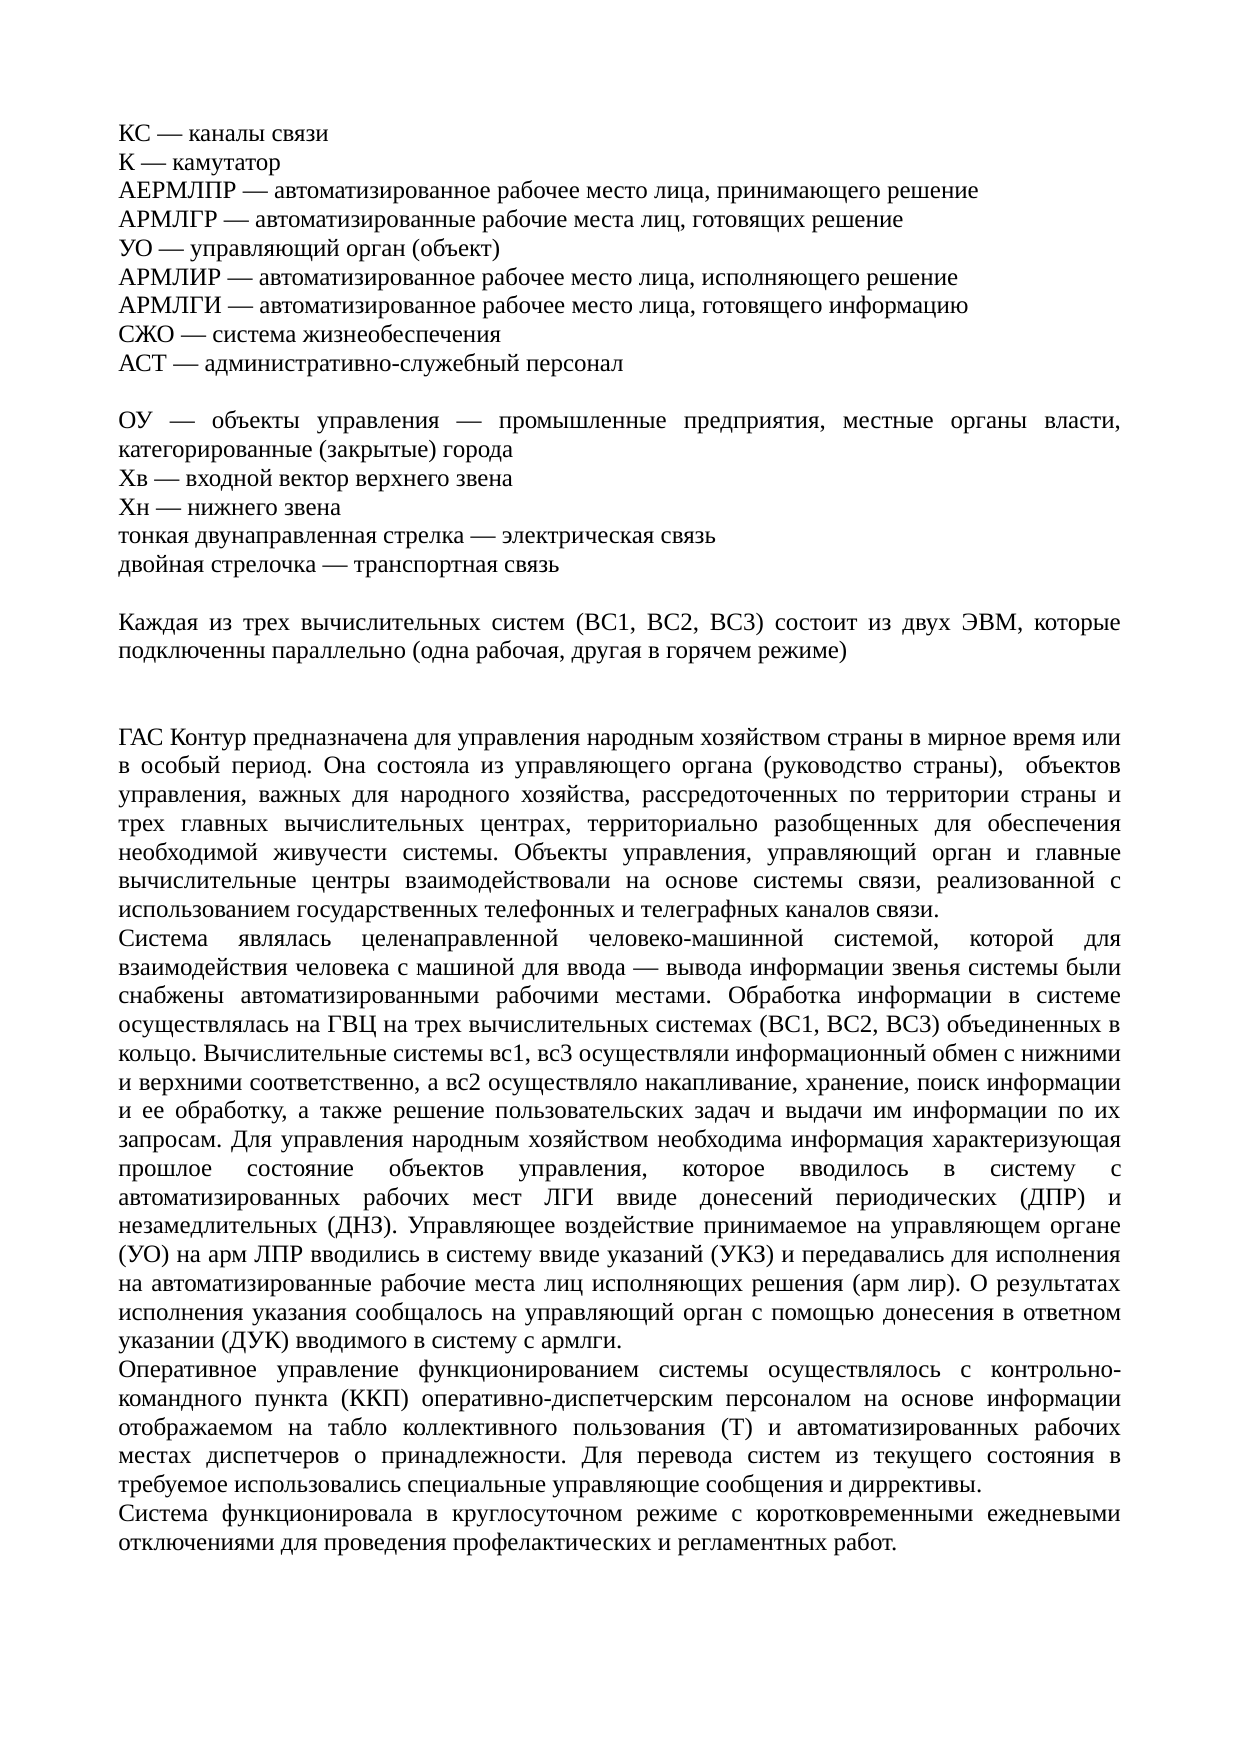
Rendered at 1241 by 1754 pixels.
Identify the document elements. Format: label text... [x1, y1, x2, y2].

text КС — каналы связи [118, 118, 1122, 147]
text Система функционировала в круглосуточном режиме с коротковременными ежедневыми отключениями для проведения профелактических и регламентных работ. [118, 1498, 1122, 1556]
text АСТ — административно-служебный персонал [118, 348, 1122, 377]
text Система являлась целенаправленной человеко-машинной системой, которой для взаимодействия человека с машиной для ввода — вывода информации звенья системы были снабжены автоматизированными рабочими местами. Обработка информации в системе осуществлялась на ГВЦ на трех вычислительных системах (ВС1, ВС2, ВС3) объединенных в кольцо. Вычислительные системы вс1, вс3 осуществляли информационный обмен с нижними и верхними соответственно, а вс2 осуществляло накапливание, хранение, поиск информации и ее обработку, а также решение пользовательских задач и выдачи им информации по их запросам. Для управления народным хозяйством необходима информация характеризующая прошлое состояние объектов управления, которое вводилось в систему с автоматизированных рабочих мест ЛГИ ввиде донесений периодических (ДПР) и незамедлительных (ДНЗ). Управляющее воздействие принимаемое на управляющем органе (УО) на арм ЛПР вводились в систему ввиде указаний (УКЗ) и передавались для исполнения на автоматизированные рабочие места лиц исполняющих решения (арм лир). О результатах исполнения указания сообщалось на управляющий орган с помощью донесения в ответном указании (ДУК) вводимого в систему с армлги. [118, 923, 1122, 1354]
text Хв — входной вектор верхнего звена [118, 463, 1122, 492]
text тонкая двунаправленная стрелка — электрическая связь [118, 521, 1122, 549]
text Оперативное управление функционированием системы осуществлялось с контрольно-командного пункта (ККП) оперативно-диспетчерским персоналом на основе информации отображаемом на табло коллективного пользования (Т) и автоматизированных рабочих местах диспетчеров о принадлежности. Для перевода систем из текущего состояния в требуемое использовались специальные управляющие сообщения и диррективы. [118, 1354, 1122, 1498]
text АРМЛГИ — автоматизированное рабочее место лица, готовящего информацию [118, 291, 1122, 319]
text ОУ — объекты управления — промышленные предприятия, местные органы власти, категорированные (закрытые) города [118, 406, 1122, 463]
text Хн — нижнего звена [118, 492, 1122, 521]
text К — камутатор [118, 147, 1122, 176]
text АРМЛИР — автоматизированное рабочее место лица, исполняющего решение [118, 262, 1122, 291]
text УО — управляющий орган (объект) [118, 233, 1122, 262]
text ГАС Контур предназначена для управления народным хозяйством страны в мирное время или в особый период. Она состояла из управляющего органа (руководство страны), объектов управления, важных для народного хозяйства, рассредоточенных по территории страны и трех главных вычислительных центрах, территориально разобщенных для обеспечения необходимой живучести системы. Объекты управления, управляющий орган и главные вычислительные центры взаимодействовали на основе системы связи, реализованной с использованием государственных телефонных и телеграфных каналов связи. [118, 722, 1122, 923]
text Каждая из трех вычислительных систем (ВС1, ВС2, ВС3) состоит из двух ЭВМ, которые подключенны параллельно (одна рабочая, другая в горячем режиме) [118, 607, 1122, 664]
text СЖО — система жизнеобеспечения [118, 319, 1122, 348]
text двойная стрелочка — транспортная связь [118, 549, 1122, 578]
text АЕРМЛПР — автоматизированное рабочее место лица, принимающего решение [118, 176, 1122, 204]
text АРМЛГР — автоматизированные рабочие места лиц, готовящих решение [118, 204, 1122, 233]
